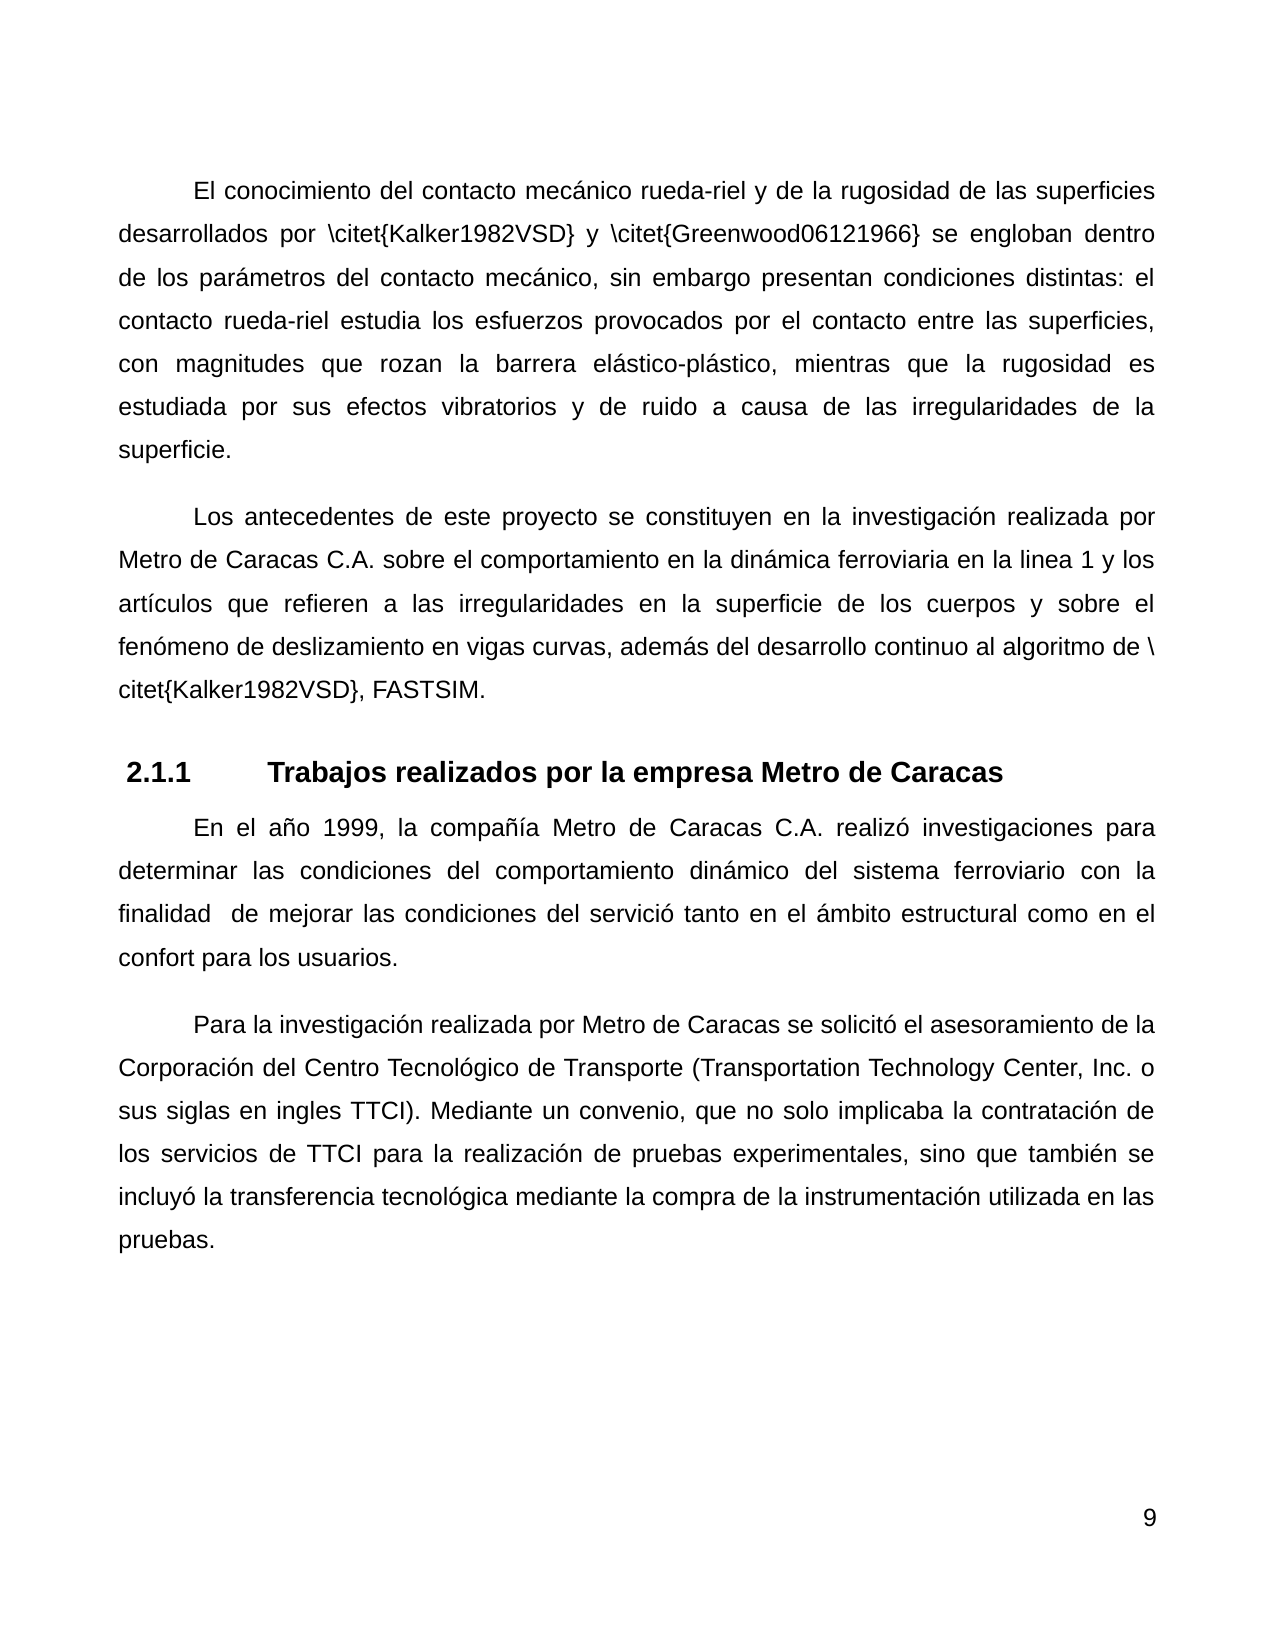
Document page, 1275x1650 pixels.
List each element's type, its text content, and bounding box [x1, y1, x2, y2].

subtitle Trabajos realizados por la empresa Metro de Caracas [118, 755, 1157, 789]
text El conocimiento del contacto mecánico rueda-riel y de la rugosidad de las superficies desarrollados por \citet{Kalker1982VSD} y \citet{Greenwood06121966} se engloban dentro de los parámetros del contacto mecánico, sin embargo presentan condiciones distintas: el contacto rueda-riel estudia los esfuerzos provocados por el contacto entre las superficies, con magnitudes que rozan la barrera elástico-plástico, mientras que la rugosidad es estudiada por sus efectos vibratorios y de ruido a causa de las irregularidades de la superficie. [118, 176, 1157, 464]
text En el año 1999, la compañía Metro de Caracas C.A. realizó investigaciones para determinar las condiciones del comportamiento dinámico del sistema ferroviario con la finalidad de mejorar las condiciones del servició tanto en el ámbito estructural como en el confort para los usuarios. [118, 813, 1157, 971]
text Para la investigación realizada por Metro de Caracas se solicitó el asesoramiento de la Corporación del Centro Tecnológico de Transporte (Transportation Technology Center, Inc. o sus siglas en ingles TTCI). Mediante un convenio, que no solo implicaba la contratación de los servicios de TTCI para la realización de pruebas experimentales, sino que también se incluyó la transferencia tecnológica mediante la compra de la instrumentación utilizada en las pruebas. [118, 1010, 1157, 1254]
text Los antecedentes de este proyecto se constituyen en la investigación realizada por Metro de Caracas C.A. sobre el comportamiento en la dinámica ferroviaria en la linea 1 y los artículos que refieren a las irregularidades en la superficie de los cuerpos y sobre el fenómeno de deslizamiento en vigas curvas, además del desarrollo continuo al algoritmo de \citet{Kalker1982VSD}, FASTSIM. [118, 502, 1157, 704]
